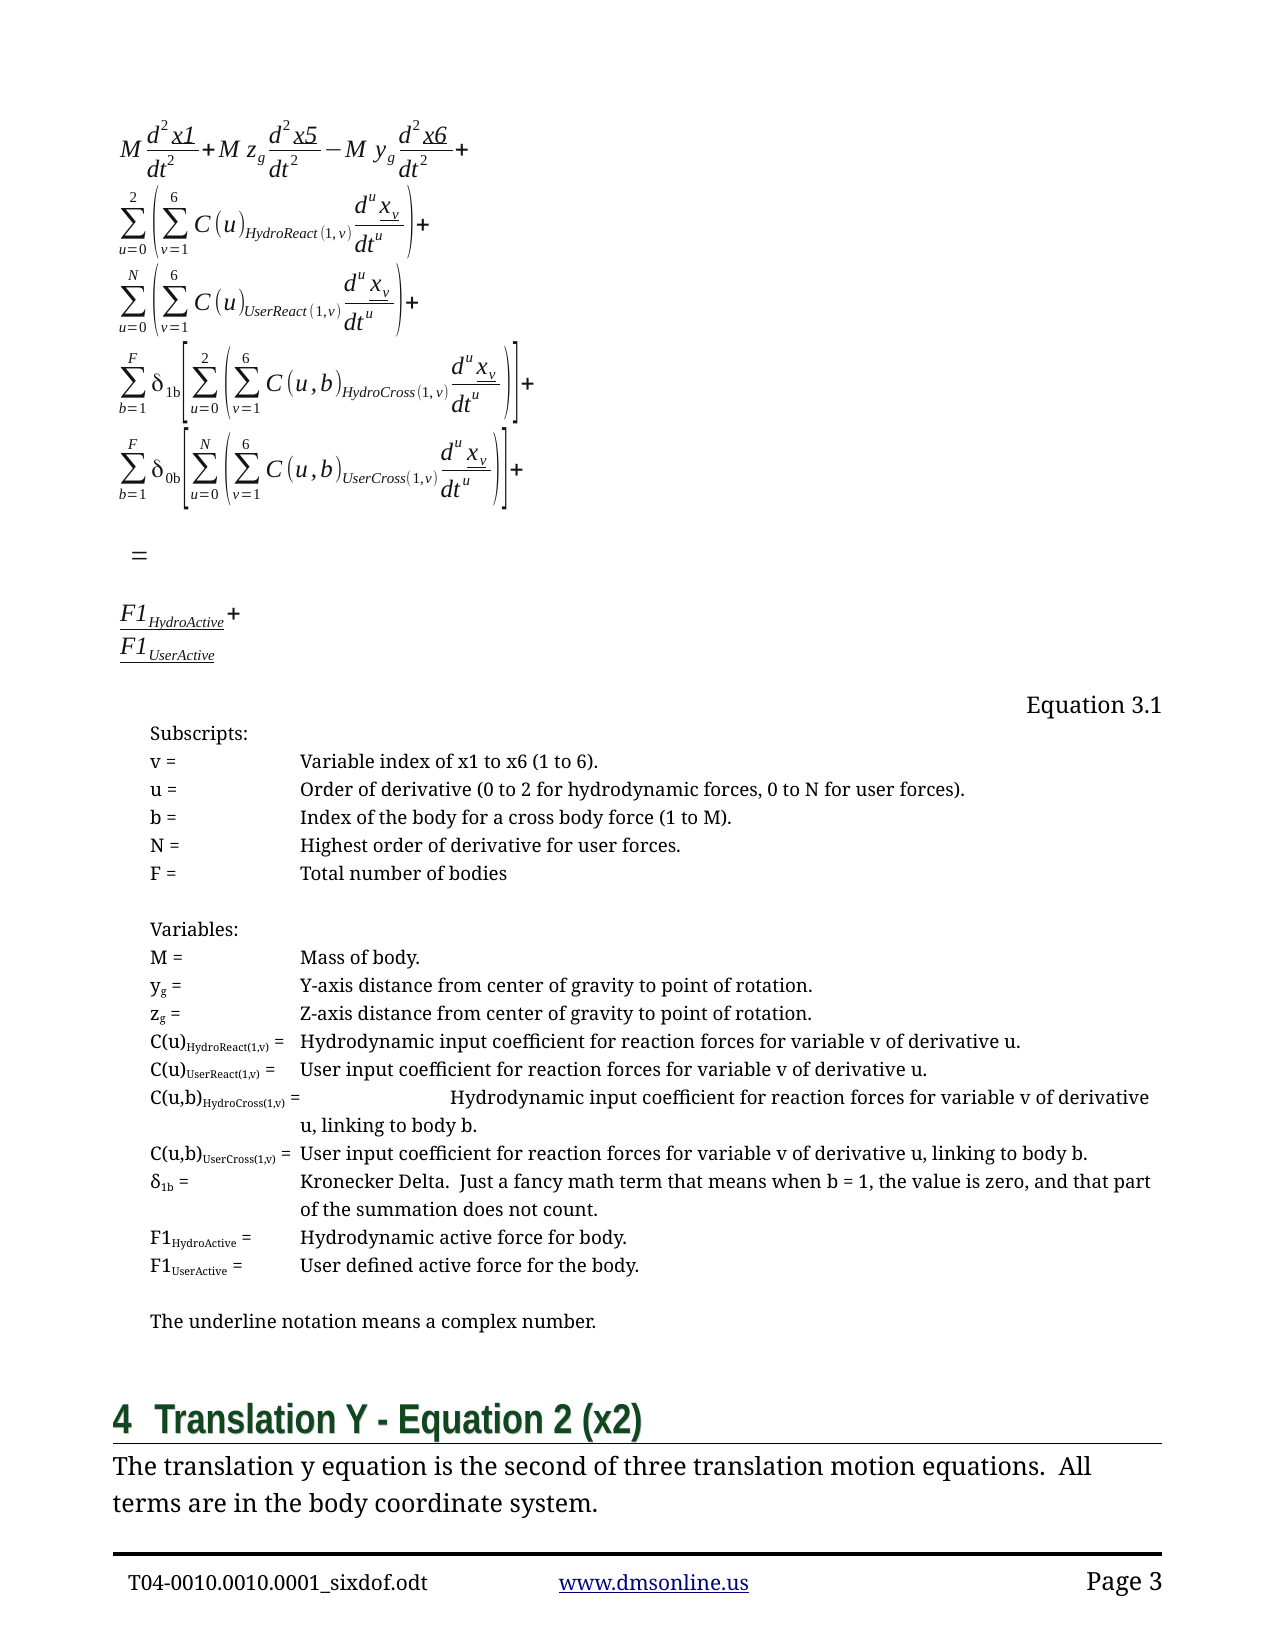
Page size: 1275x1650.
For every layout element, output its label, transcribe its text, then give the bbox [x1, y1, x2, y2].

text Subscripts: [150, 720, 1162, 746]
subtitle Translation Y - Equation 2 (x2) [112, 1395, 1162, 1444]
text F1UserActive = User defined active force for the body. [150, 1253, 1162, 1278]
text The translation y equation is the second of three translation motion equations. All terms are in the body coordinate system. [112, 1448, 1162, 1520]
text v = Variable index of x1 to x6 (1 to 6). [150, 748, 1162, 774]
text b = Index of the body for a cross body force (1 to M). [150, 804, 1162, 830]
text C(u)HydroReact(1,v) = Hydrodynamic input coefficient for reaction forces for variable v of derivative u. [150, 1028, 1162, 1054]
text M = Mass of body. [150, 944, 1162, 970]
text The underline notation means a complex number. [150, 1309, 1162, 1334]
text F = Total number of bodies [150, 860, 1162, 886]
text C(u)UserReact(1,v) = User input coefficient for reaction forces for variable v of derivative u. [150, 1057, 1162, 1082]
text C(u,b)HydroCross(1,v) = Hydrodynamic input coefficient for reaction forces for variable v of derivative u, linking to body b. [150, 1084, 1162, 1138]
text Equation 3.1 [112, 689, 1162, 720]
text F1HydroActive = Hydrodynamic active force for body. [150, 1225, 1162, 1250]
text zg = Z-axis distance from center of gravity to point of rotation. [150, 1001, 1162, 1026]
text yg = Y-axis distance from center of gravity to point of rotation. [150, 972, 1162, 998]
text δ1b = Kronecker Delta. Just a fancy math term that means when b = 1, the value is zero, and that part of the summation does not count. [150, 1169, 1162, 1222]
text Variables: [150, 916, 1162, 942]
text u = Order of derivative (0 to 2 for hydrodynamic forces, 0 to N for user forces). [150, 776, 1162, 802]
text C(u,b)UserCross(1,v) = User input coefficient for reaction forces for variable v of derivative u, linking to body b. [150, 1141, 1162, 1166]
text N = Highest order of derivative for user forces. [150, 832, 1162, 858]
